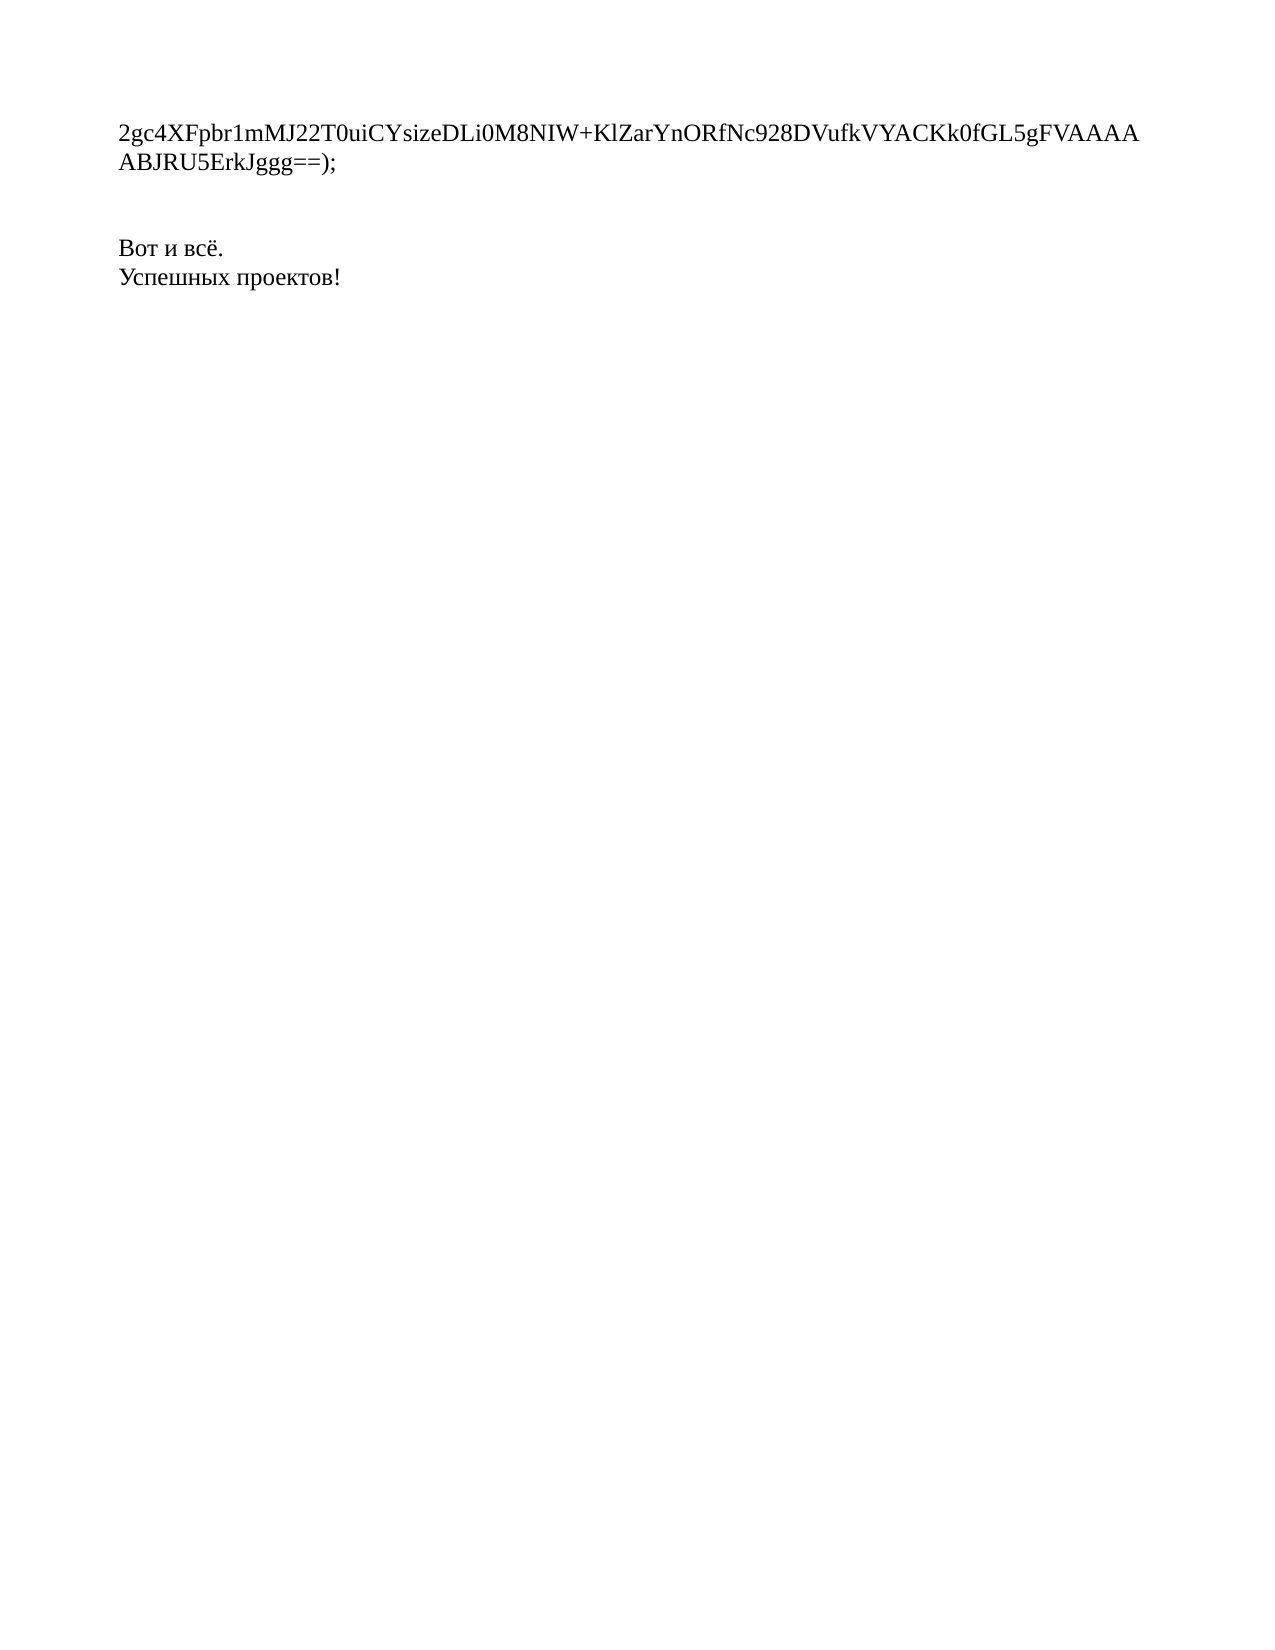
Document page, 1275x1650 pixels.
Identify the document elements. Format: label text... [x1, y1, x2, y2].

text Вот и всё. [118, 233, 1157, 262]
text 2gc4XFpbr1mMJ22T0uiCYsizeDLi0M8NIW+KlZarYnORfNc928DVufkVYACKk0fGL5gFVAAAAABJRU5ErkJggg==); [118, 118, 1157, 176]
text Успешных проектов! [118, 262, 1157, 291]
